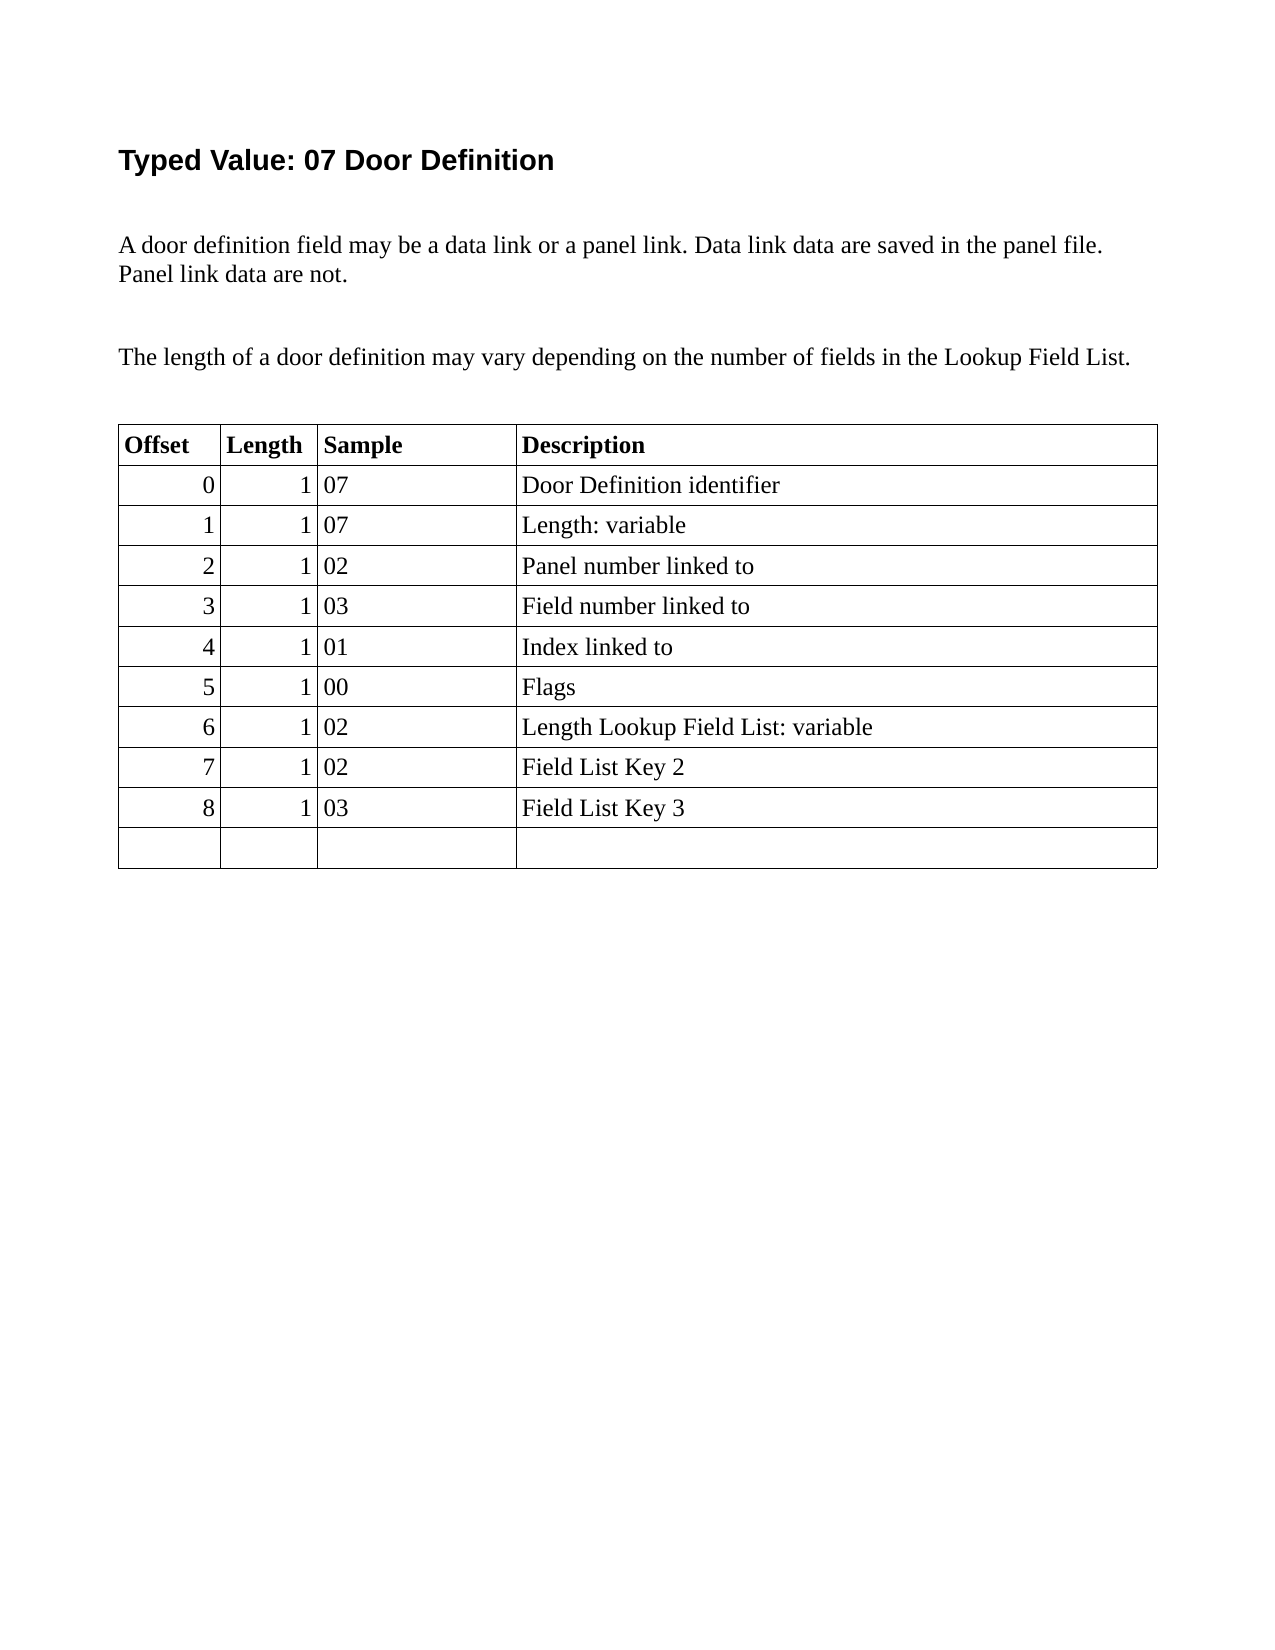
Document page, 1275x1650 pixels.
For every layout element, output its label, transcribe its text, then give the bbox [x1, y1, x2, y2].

table_cell 1 [221, 667, 317, 706]
table_cell 02 [318, 707, 516, 747]
table_cell [119, 828, 220, 868]
table_header Length [221, 425, 317, 464]
table_header Description [517, 425, 1157, 464]
table_cell 6 [119, 707, 220, 747]
table_cell 1 [221, 586, 317, 626]
table_cell Length Lookup Field List: variable [517, 707, 1157, 747]
table_cell 1 [119, 506, 220, 545]
table_cell Index linked to [517, 627, 1157, 666]
table_cell 01 [318, 627, 516, 666]
table_cell Flags [517, 667, 1157, 706]
table_cell 07 [318, 466, 516, 505]
table_cell 02 [318, 546, 516, 585]
table_cell Field List Key 2 [517, 748, 1157, 787]
table_cell 5 [119, 667, 220, 706]
subtitle Typed Value: 07 Door Definition [118, 143, 1157, 177]
table_cell 7 [119, 748, 220, 787]
table_cell 1 [221, 788, 317, 827]
table_cell Panel number linked to [517, 546, 1157, 585]
table_cell 1 [221, 466, 317, 505]
text The length of a door definition may vary depending on the number of fields in the Lookup Field List. [118, 342, 1157, 370]
table_cell 0 [119, 466, 220, 505]
table_cell 4 [119, 627, 220, 666]
table_cell [318, 828, 516, 868]
table_cell Length: variable [517, 506, 1157, 545]
table_cell 03 [318, 788, 516, 827]
table_cell 2 [119, 546, 220, 585]
table_cell 1 [221, 707, 317, 747]
table_cell [517, 828, 1157, 868]
table_cell 1 [221, 748, 317, 787]
table_cell 02 [318, 748, 516, 787]
table_header Sample [318, 425, 516, 464]
table_cell Field number linked to [517, 586, 1157, 626]
table_cell Field List Key 3 [517, 788, 1157, 827]
table_cell 1 [221, 546, 317, 585]
table_cell 1 [221, 627, 317, 666]
table_cell 3 [119, 586, 220, 626]
text A door definition field may be a data link or a panel link. Data link data are saved in the panel file. Panel link data are not. [118, 230, 1157, 288]
table_cell 8 [119, 788, 220, 827]
table_cell [221, 828, 317, 868]
table_header Offset [119, 425, 220, 464]
table_cell 00 [318, 667, 516, 706]
table_cell 1 [221, 506, 317, 545]
table_cell 07 [318, 506, 516, 545]
table_cell 03 [318, 586, 516, 626]
table_cell Door Definition identifier [517, 466, 1157, 505]
